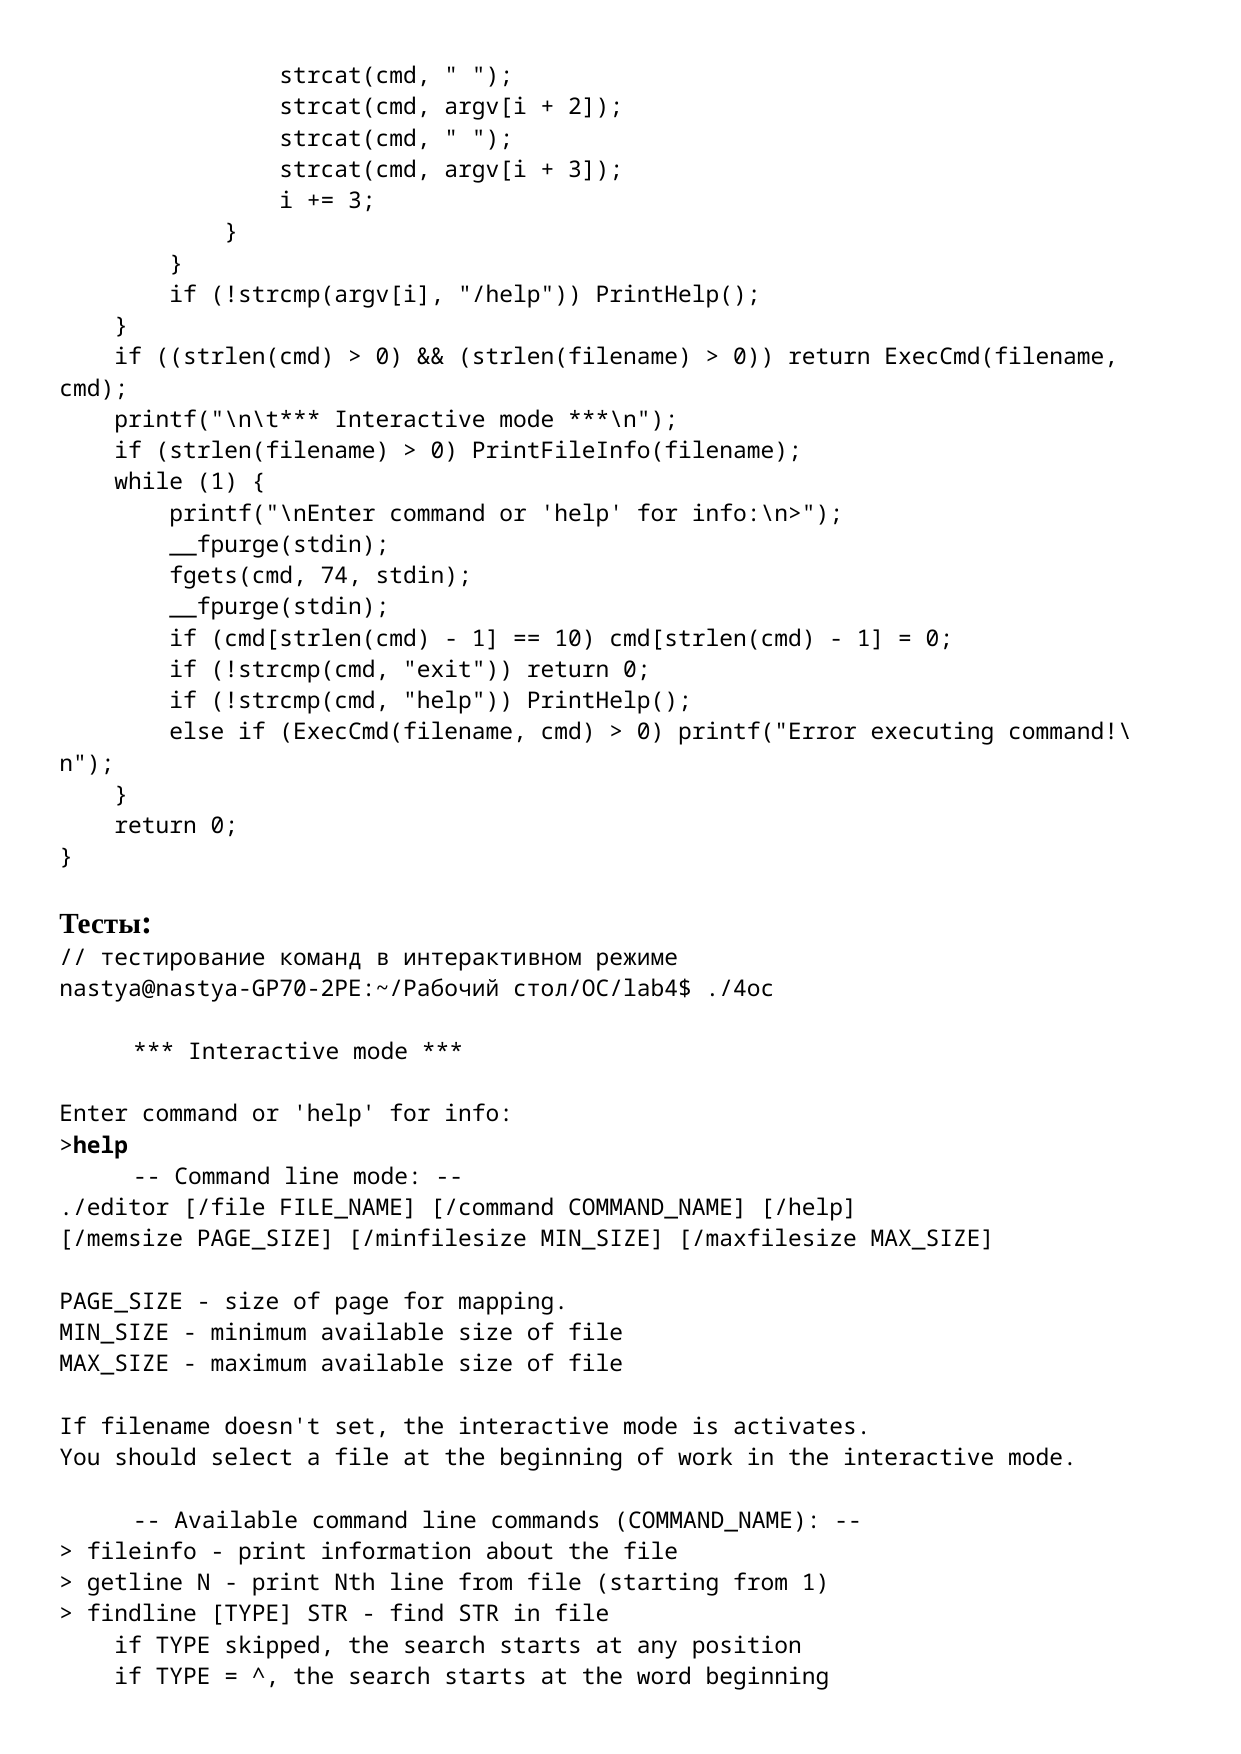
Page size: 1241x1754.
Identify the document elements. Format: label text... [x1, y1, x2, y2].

text if (!strcmp(cmd, "exit")) return 0; [59, 653, 1181, 684]
text [/memsize PAGE_SIZE] [/minfilesize MIN_SIZE] [/maxfilesize MAX_SIZE] [59, 1222, 1181, 1254]
text // тестирование команд в интерактивном режиме [59, 941, 1181, 972]
text strcat(cmd, " "); [59, 59, 1181, 90]
text if (!strcmp(cmd, "help")) PrintHelp(); [59, 684, 1181, 715]
text -- Command line mode: -- [59, 1160, 1181, 1191]
text i += 3; [59, 184, 1181, 215]
text *** Interactive mode *** [59, 1035, 1181, 1066]
text if TYPE = ^, the search starts at the word beginning [59, 1660, 1181, 1691]
text if (strlen(filename) > 0) PrintFileInfo(filename); [59, 434, 1181, 465]
text Тесты: [59, 903, 1181, 941]
text } [59, 215, 1181, 247]
text MAX_SIZE - maximum available size of file [59, 1347, 1181, 1379]
text nastya@nastya-GP70-2PE:~/Рабочий стол/OC/lab4$ ./4oc [59, 972, 1181, 1004]
text If filename doesn't set, the interactive mode is activates. [59, 1410, 1181, 1441]
text MIN_SIZE - minimum available size of file [59, 1316, 1181, 1347]
text printf("\n\t*** Interactive mode ***\n"); [59, 403, 1181, 434]
text Enter command or 'help' for info: [59, 1097, 1181, 1129]
text return 0; [59, 809, 1181, 840]
text printf("\nEnter command or 'help' for info:\n>"); [59, 497, 1181, 528]
text >help [59, 1129, 1181, 1160]
text if ((strlen(cmd) > 0) && (strlen(filename) > 0)) return ExecCmd(filename, cmd); [59, 340, 1181, 403]
text > getline N - print Nth line from file (starting from 1) [59, 1566, 1181, 1597]
text strcat(cmd, argv[i + 2]); [59, 90, 1181, 122]
text fgets(cmd, 74, stdin); [59, 559, 1181, 590]
text __fpurge(stdin); [59, 590, 1181, 622]
text if (!strcmp(argv[i], "/help")) PrintHelp(); [59, 278, 1181, 309]
text -- Available command line commands (COMMAND_NAME): -- [59, 1504, 1181, 1535]
text if (cmd[strlen(cmd) - 1] == 10) cmd[strlen(cmd) - 1] = 0; [59, 622, 1181, 653]
text You should select a file at the beginning of work in the interactive mode. [59, 1441, 1181, 1472]
text ./editor [/file FILE_NAME] [/command COMMAND_NAME] [/help] [59, 1191, 1181, 1222]
text strcat(cmd, " "); [59, 122, 1181, 153]
text PAGE_SIZE - size of page for mapping. [59, 1285, 1181, 1316]
text strcat(cmd, argv[i + 3]); [59, 153, 1181, 184]
text } [59, 247, 1181, 278]
text > findline [TYPE] STR - find STR in file [59, 1597, 1181, 1629]
text if TYPE skipped, the search starts at any position [59, 1629, 1181, 1660]
text else if (ExecCmd(filename, cmd) > 0) printf("Error executing command!\n"); [59, 715, 1181, 778]
text __fpurge(stdin); [59, 528, 1181, 559]
text while (1) { [59, 465, 1181, 497]
text } [59, 778, 1181, 809]
text } [59, 309, 1181, 340]
text > fileinfo - print information about the file [59, 1535, 1181, 1566]
text } [59, 840, 1181, 872]
